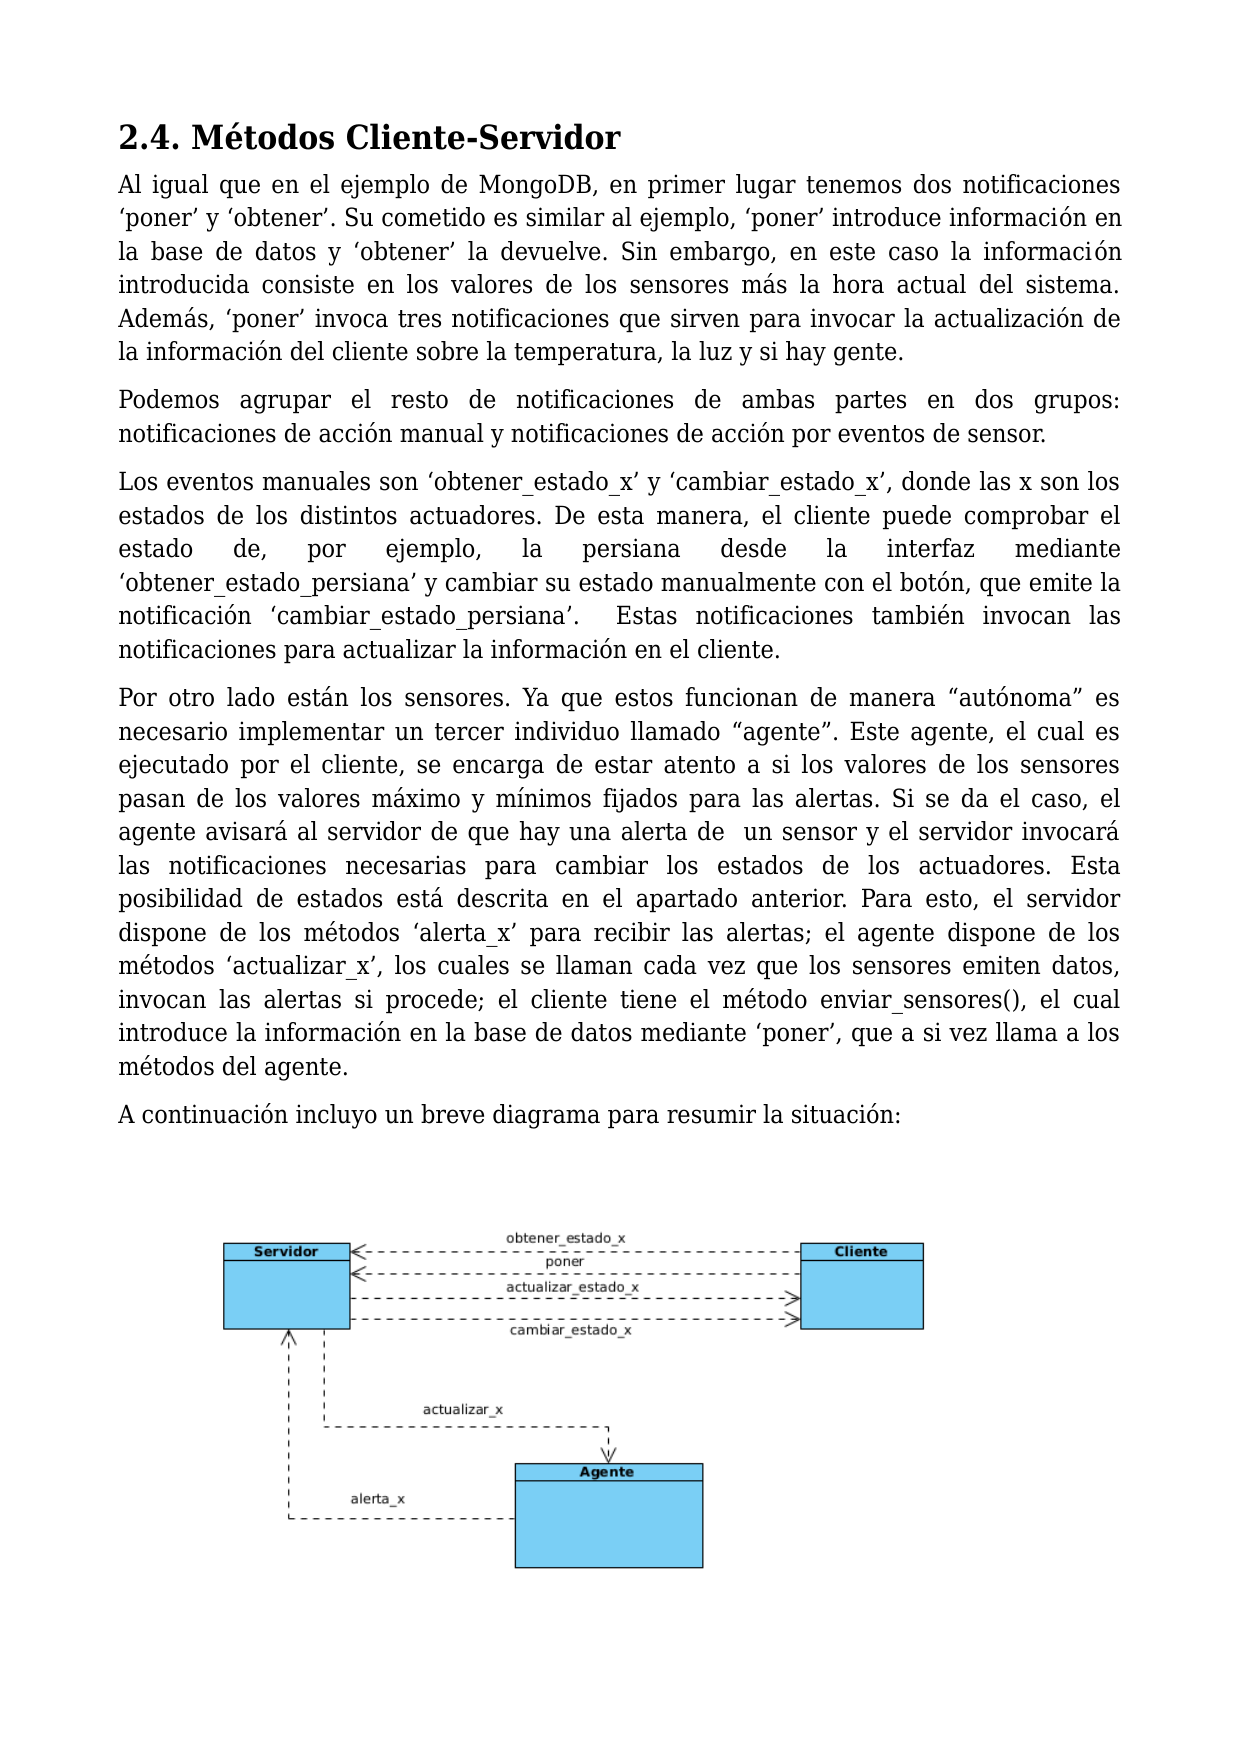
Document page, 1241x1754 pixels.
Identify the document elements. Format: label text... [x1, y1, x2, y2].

subtitle 2.4. Métodos Cliente-Servidor [118, 118, 1122, 157]
picture [202, 1189, 948, 1591]
text A continuación incluyo un breve diagrama para resumir la situación: [118, 1100, 1122, 1129]
text Podemos agrupar el resto de notificaciones de ambas partes en dos grupos: notificaciones de acción manual y notificaciones de acción por eventos de sensor. [118, 386, 1122, 448]
text Por otro lado están los sensores. Ya que estos funcionan de manera “autónoma” es necesario implementar un tercer individuo llamado “agente”. Este agente, el cual es ejecutado por el cliente, se encarga de estar atento a si los valores de los sensores pasan de los valores máximo y mínimos fijados para las alertas. Si se da el caso, el agente avisará al servidor de que hay una alerta de un sensor y el servidor invocará las notificaciones necesarias para cambiar los estados de los actuadores. Esta posibilidad de estados está descrita en el apartado anterior. Para esto, el servidor dispone de los métodos ‘alerta_x’ para recibir las alertas; el agente dispone de los métodos ‘actualizar_x’, los cuales se llaman cada vez que los sensores emiten datos, invocan las alertas si procede; el cliente tiene el método enviar_sensores(), el cual introduce la información en la base de datos mediante ‘poner’, que a si vez llama a los métodos del agente. [118, 683, 1122, 1081]
text Al igual que en el ejemplo de MongoDB, en primer lugar tenemos dos notificaciones ‘poner’ y ‘obtener’. Su cometido es similar al ejemplo, ‘poner’ introduce información en la base de datos y ‘obtener’ la devuelve. Sin embargo, en este caso la información introducida consiste en los valores de los sensores más la hora actual del sistema. Además, ‘poner’ invoca tres notificaciones que sirven para invocar la actualización de la información del cliente sobre la temperatura, la luz y si hay gente. [118, 170, 1122, 367]
text Los eventos manuales son ‘obtener_estado_x’ y ‘cambiar_estado_x’, donde las x son los estados de los distintos actuadores. De esta manera, el cliente puede comprobar el estado de, por ejemplo, la persiana desde la interfaz mediante ‘obtener_estado_persiana’ y cambiar su estado manualmente con el botón, que emite la notificación ‘cambiar_estado_persiana’. Estas notificaciones también invocan las notificaciones para actualizar la información en el cliente. [118, 467, 1122, 664]
